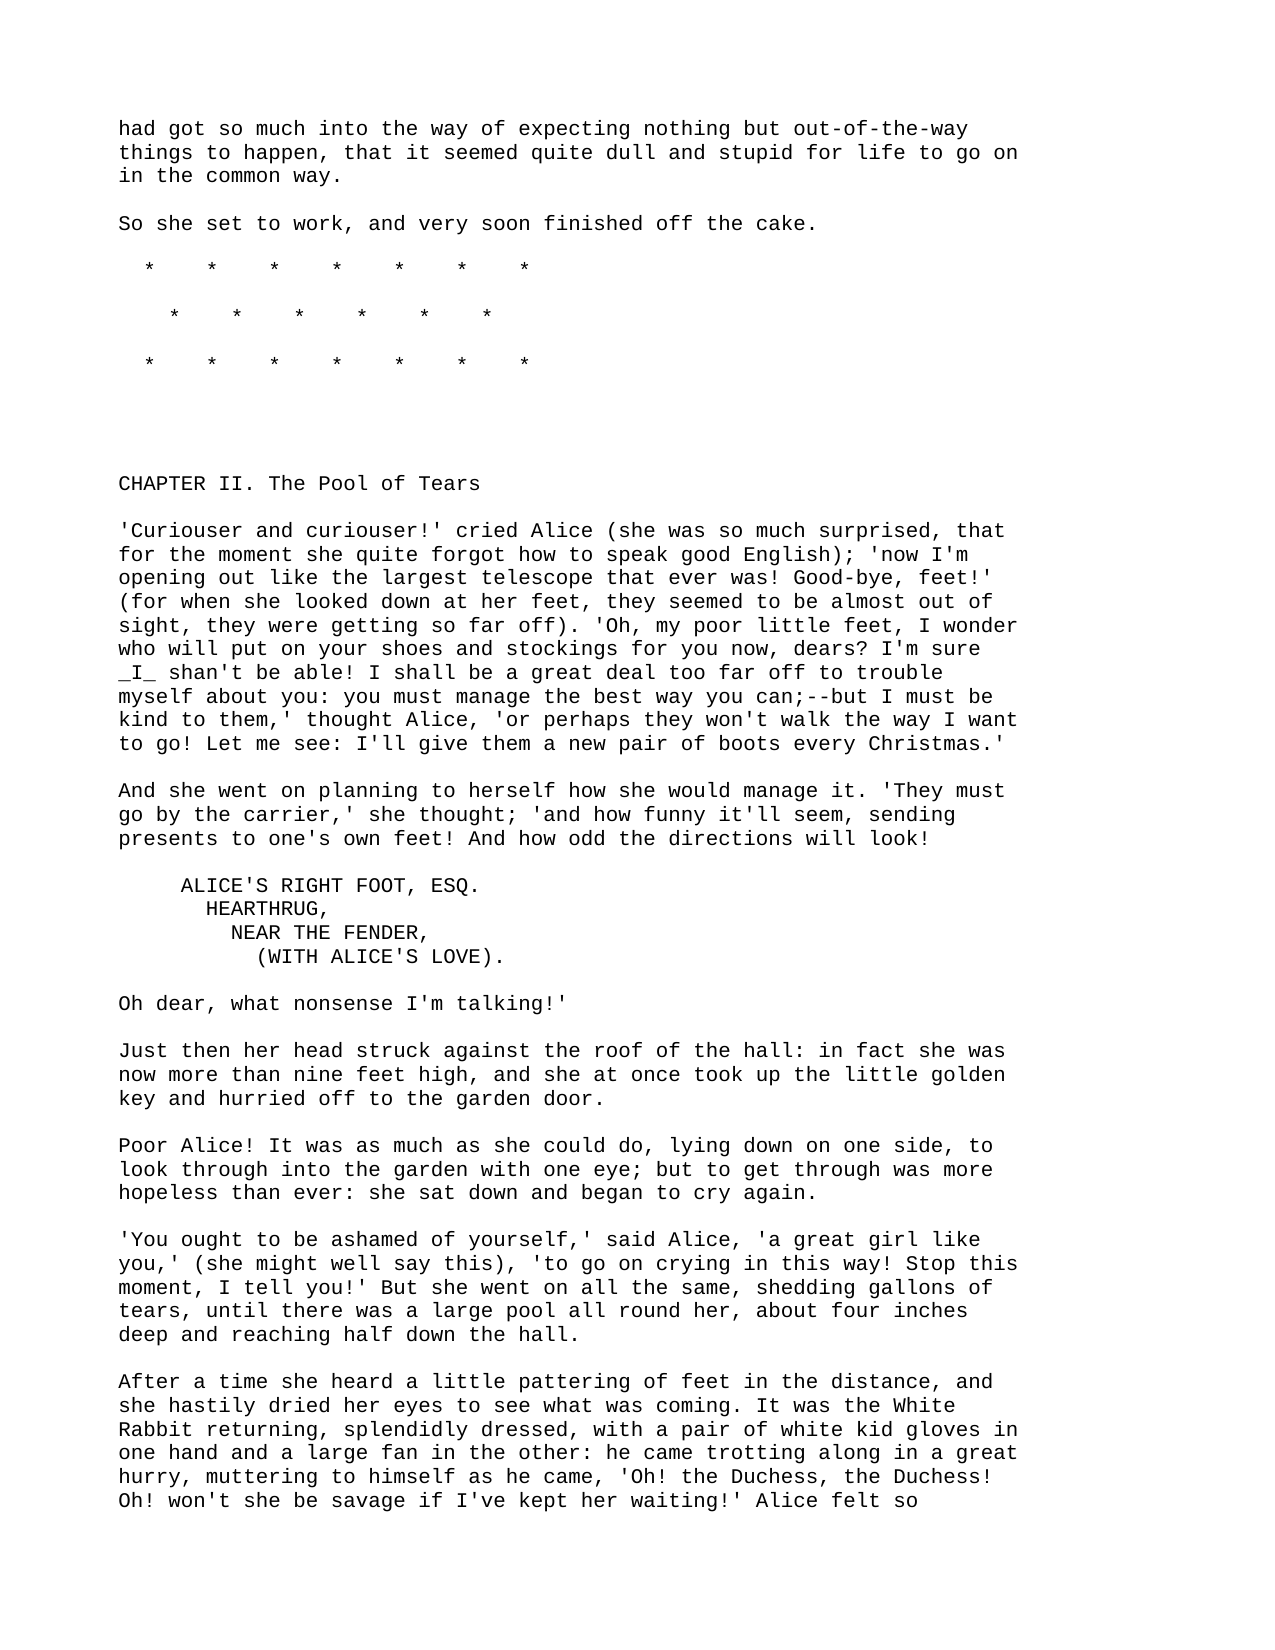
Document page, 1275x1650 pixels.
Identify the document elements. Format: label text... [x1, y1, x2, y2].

text one hand and a large fan in the other: he came trotting along in a great [118, 1442, 1157, 1466]
text 'You ought to be ashamed of yourself,' said Alice, 'a great girl like [118, 1229, 1157, 1253]
text Poor Alice! It was as much as she could do, lying down on one side, to [118, 1135, 1157, 1158]
text Just then her head struck against the roof of the hall: in fact she was [118, 1040, 1157, 1064]
text tears, until there was a large pool all round her, about four inches [118, 1300, 1157, 1324]
text hurry, muttering to himself as he came, 'Oh! the Duchess, the Duchess! [118, 1466, 1157, 1489]
text who will put on your shoes and stockings for you now, dears? I'm sure [118, 638, 1157, 662]
text key and hurried off to the garden door. [118, 1088, 1157, 1111]
text to go! Let me see: I'll give them a new pair of boots every Christmas.' [118, 733, 1157, 757]
text deep and reaching half down the hall. [118, 1324, 1157, 1348]
text she hastily dried her eyes to see what was coming. It was the White [118, 1395, 1157, 1419]
text Oh! won't she be savage if I've kept her waiting!' Alice felt so [118, 1489, 1157, 1513]
text CHAPTER II. The Pool of Tears [118, 473, 1157, 496]
text * * * * * * [118, 307, 1157, 331]
text myself about you: you must manage the best way you can;--but I must be [118, 686, 1157, 709]
text * * * * * * * [118, 260, 1157, 284]
text presents to one's own feet! And how odd the directions will look! [118, 827, 1157, 851]
text look through into the garden with one eye; but to get through was more [118, 1158, 1157, 1182]
text HEARTHRUG, [118, 898, 1157, 922]
text _I_ shan't be able! I shall be a great deal too far off to trouble [118, 662, 1157, 686]
text go by the carrier,' she thought; 'and how funny it'll seem, sending [118, 804, 1157, 827]
text So she set to work, and very soon finished off the cake. [118, 213, 1157, 236]
text Rabbit returning, splendidly dressed, with a pair of white kid gloves in [118, 1419, 1157, 1442]
text you,' (she might well say this), 'to go on crying in this way! Stop this [118, 1253, 1157, 1277]
text kind to them,' thought Alice, 'or perhaps they won't walk the way I want [118, 709, 1157, 733]
text had got so much into the way of expecting nothing but out-of-the-way [118, 118, 1157, 142]
text (WITH ALICE'S LOVE). [118, 946, 1157, 969]
text 'Curiouser and curiouser!' cried Alice (she was so much surprised, that [118, 520, 1157, 544]
text for the moment she quite forgot how to speak good English); 'now I'm [118, 544, 1157, 567]
text And she went on planning to herself how she would manage it. 'They must [118, 780, 1157, 804]
text now more than nine feet high, and she at once took up the little golden [118, 1064, 1157, 1088]
text opening out like the largest telescope that ever was! Good-bye, feet!' [118, 567, 1157, 591]
text moment, I tell you!' But she went on all the same, shedding gallons of [118, 1277, 1157, 1300]
text sight, they were getting so far off). 'Oh, my poor little feet, I wonder [118, 615, 1157, 638]
text hopeless than ever: she sat down and began to cry again. [118, 1182, 1157, 1206]
text (for when she looked down at her feet, they seemed to be almost out of [118, 591, 1157, 615]
text ALICE'S RIGHT FOOT, ESQ. [118, 875, 1157, 898]
text NEAR THE FENDER, [118, 922, 1157, 946]
text in the common way. [118, 165, 1157, 189]
text things to happen, that it seemed quite dull and stupid for life to go on [118, 142, 1157, 165]
text After a time she heard a little pattering of feet in the distance, and [118, 1371, 1157, 1395]
text * * * * * * * [118, 354, 1157, 378]
text Oh dear, what nonsense I'm talking!' [118, 993, 1157, 1017]
